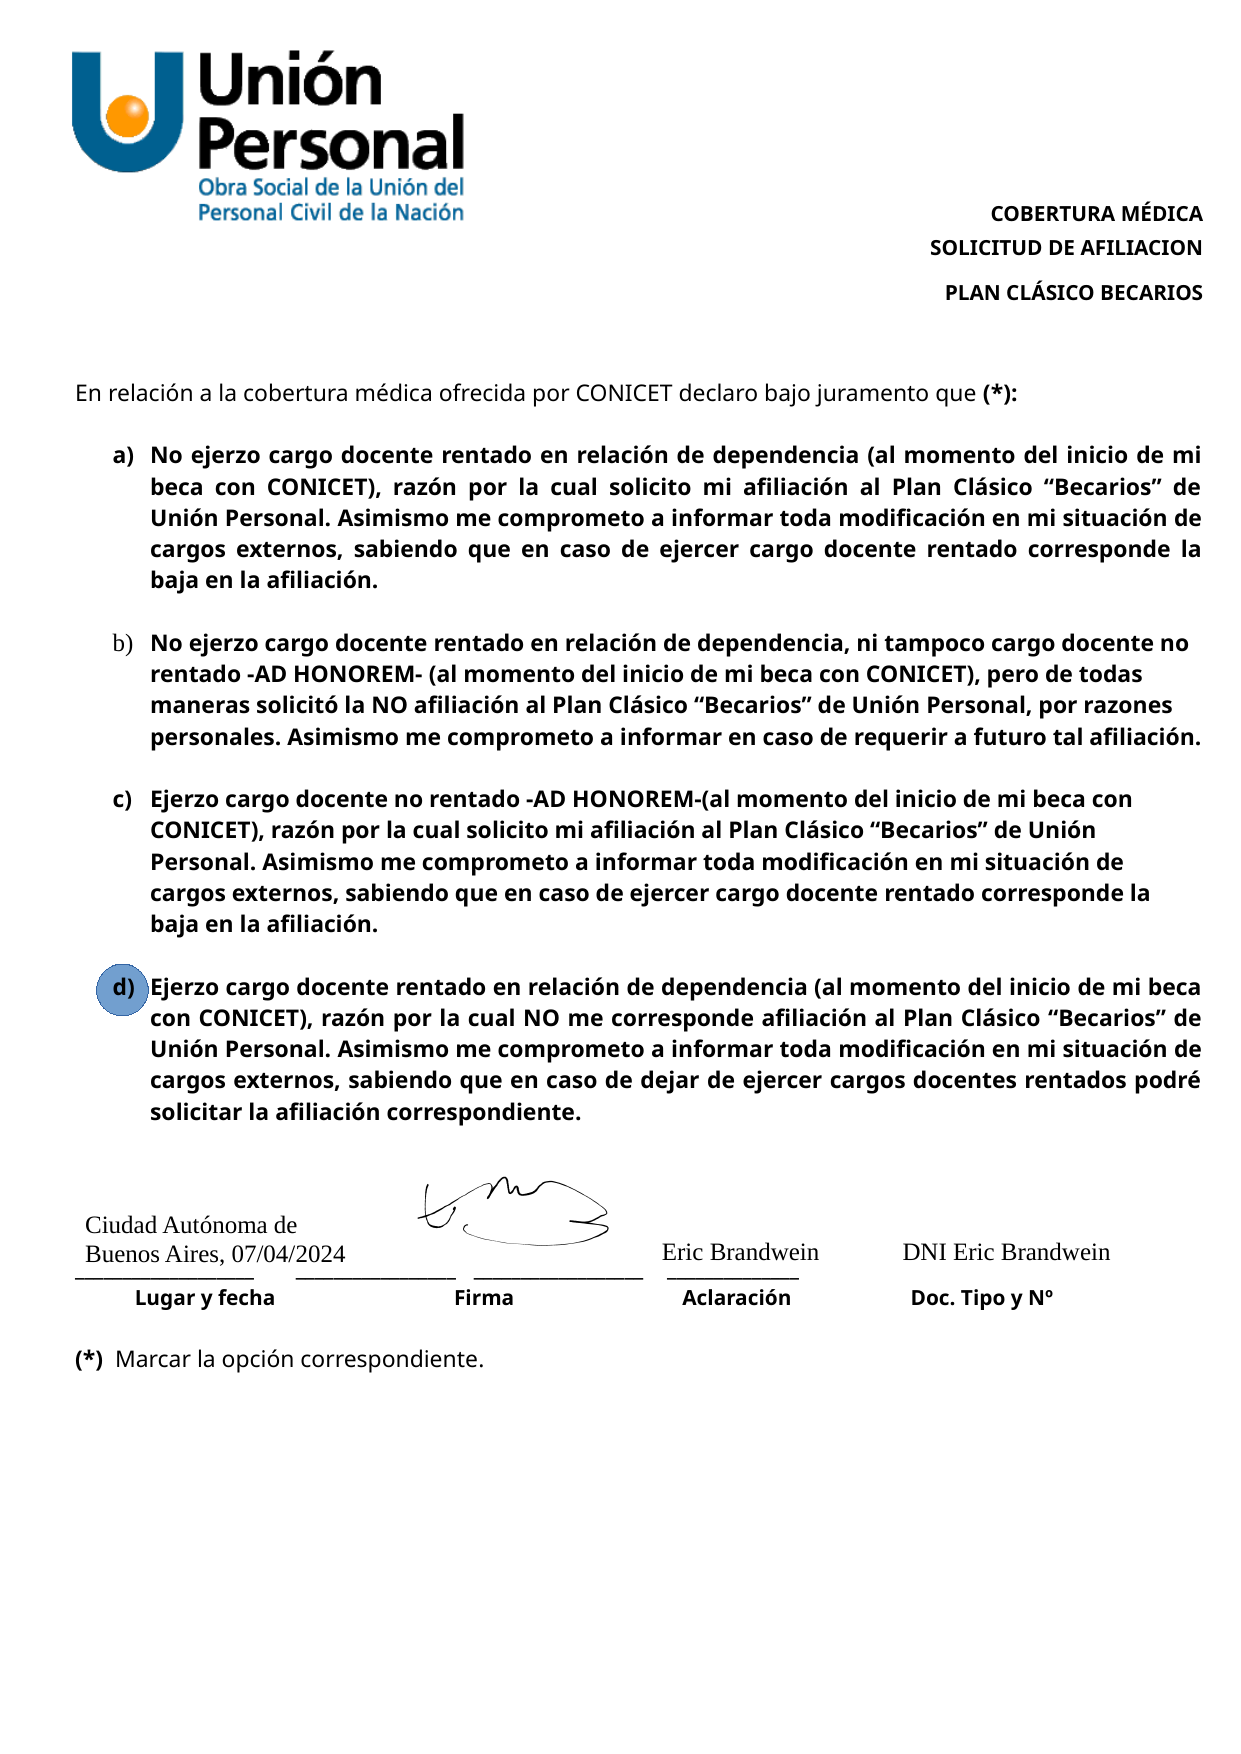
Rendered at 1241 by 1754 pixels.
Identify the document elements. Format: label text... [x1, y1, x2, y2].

list No ejerzo cargo docente rentado en relación de dependencia, ni tampoco cargo docente no rentado -AD HONOREM- (al momento del inicio de mi beca con CONICET), pero de todas maneras solicitó la NO afiliación al Plan Clásico “Becarios” de Unión Personal, por razones personales. Asimismo me comprometo a informar en caso de requerir a futuro tal afiliación. [112, 627, 1203, 752]
text (*) Marcar la opción correspondiente. [75, 1343, 1203, 1374]
picture [71, 40, 480, 231]
text Lugar y fecha Firma Aclaración Doc. Tipo y Nº [75, 1283, 1203, 1312]
text PLAN CLÁSICO BECARIOS [75, 278, 1203, 307]
text ___________________ _________________ __________________ ______________ [75, 1252, 1203, 1283]
list Ejerzo cargo docente rentado en relación de dependencia (al momento del inicio de mi beca con CONICET), razón por la cual NO me corresponde afiliación al Plan Clásico “Becarios” de Unión Personal. Asimismo me comprometo a informar toda modificación en mi situación de cargos externos, sabiendo que en caso de dejar de ejercer cargos docentes rentados podré solicitar la afiliación correspondiente. [112, 971, 1203, 1127]
list Ejerzo cargo docente no rentado -AD HONOREM-(al momento del inicio de mi beca con CONICET), razón por la cual solicito mi afiliación al Plan Clásico “Becarios” de Unión Personal. Asimismo me comprometo a informar toda modificación en mi situación de cargos externos, sabiendo que en caso de ejercer cargo docente rentado corresponde la baja en la afiliación. [112, 783, 1203, 939]
text En relación a la cobertura médica ofrecida por CONICET declaro bajo juramento que (*): [75, 377, 1203, 408]
list No ejerzo cargo docente rentado en relación de dependencia (al momento del inicio de mi beca con CONICET), razón por la cual solicito mi afiliación al Plan Clásico “Becarios” de Unión Personal. Asimismo me comprometo a informar toda modificación en mi situación de cargos externos, sabiendo que en caso de ejercer cargo docente rentado corresponde la baja en la afiliación. [112, 439, 1203, 596]
picture [396, 1167, 647, 1272]
text SOLICITUD DE AFILIACION [75, 233, 1203, 262]
text COBERTURA MÉDICA [480, 199, 1203, 227]
